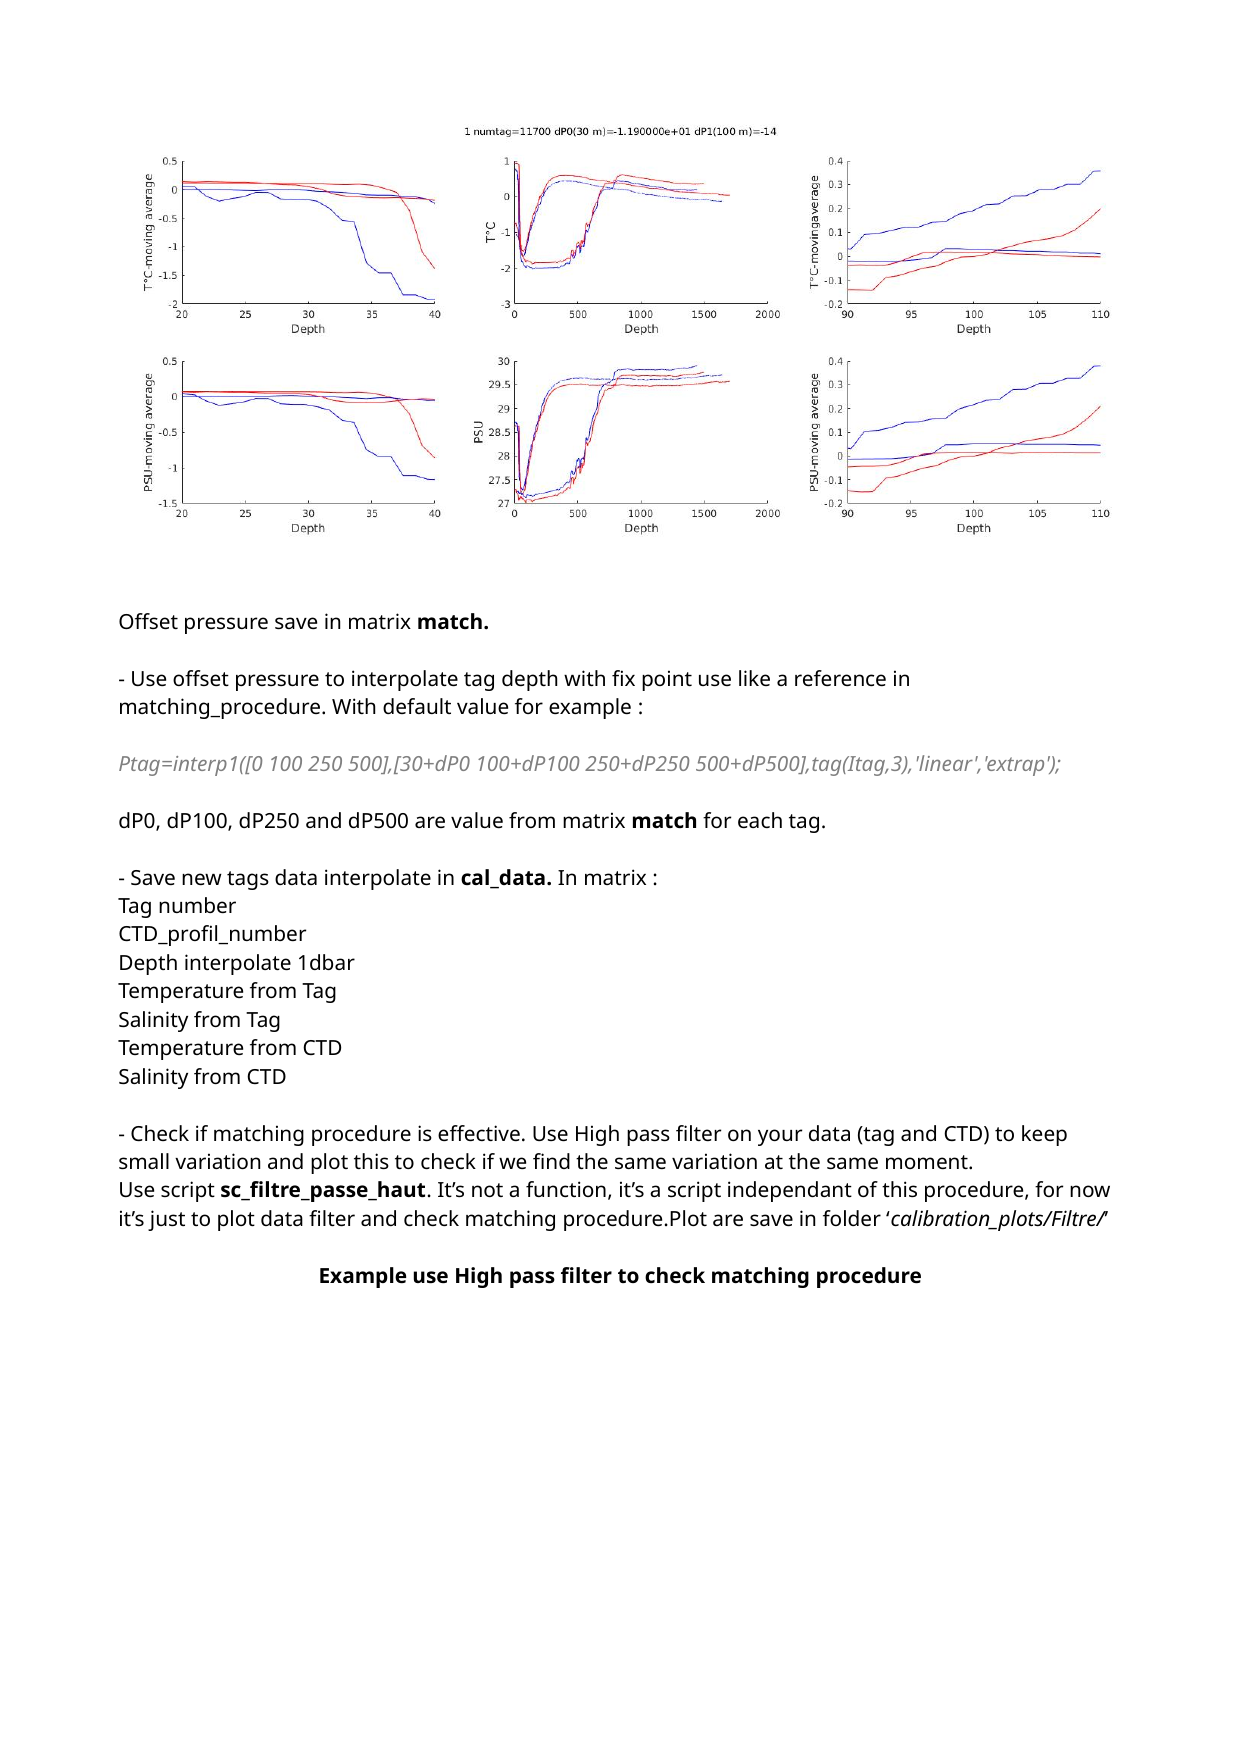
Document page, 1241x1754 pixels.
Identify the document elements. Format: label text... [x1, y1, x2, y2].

text Ptag=interp1([0 100 250 500],[30+dP0 100+dP100 250+dP250 500+dP500],tag(Itag,3),'linear','extrap'); [118, 749, 1122, 777]
text dP0, dP100, dP250 and dP500 are value from matrix match for each tag. [118, 806, 1122, 834]
text Tag number [118, 891, 1122, 919]
text Use script sc_filtre_passe_haut. It’s not a function, it’s a script independant of this procedure, for now it’s just to plot data filter and check matching procedure.Plot are save in folder ‘calibration_plots/Filtre/’ [118, 1176, 1122, 1232]
text Temperature from Tag [118, 976, 1122, 1005]
text Salinity from Tag [118, 1005, 1122, 1033]
text Salinity from CTD [118, 1062, 1122, 1090]
text - Check if matching procedure is effective. Use High pass filter on your data (tag and CTD) to keep small variation and plot this to check if we find the same variation at the same moment. [118, 1119, 1122, 1176]
text Offset pressure save in matrix match. [118, 607, 1122, 635]
text CTD_profil_number [118, 919, 1122, 948]
text - Use offset pressure to interpolate tag depth with fix point use like a reference in matching_procedure. With default value for example : [118, 664, 1122, 721]
text - Save new tags data interpolate in cal_data. In matrix : [118, 863, 1122, 891]
text Depth interpolate 1dbar [118, 948, 1122, 976]
text Temperature from CTD [118, 1033, 1122, 1062]
text Example use High pass filter to check matching procedure [118, 1261, 1122, 1289]
picture [27, 118, 1213, 550]
